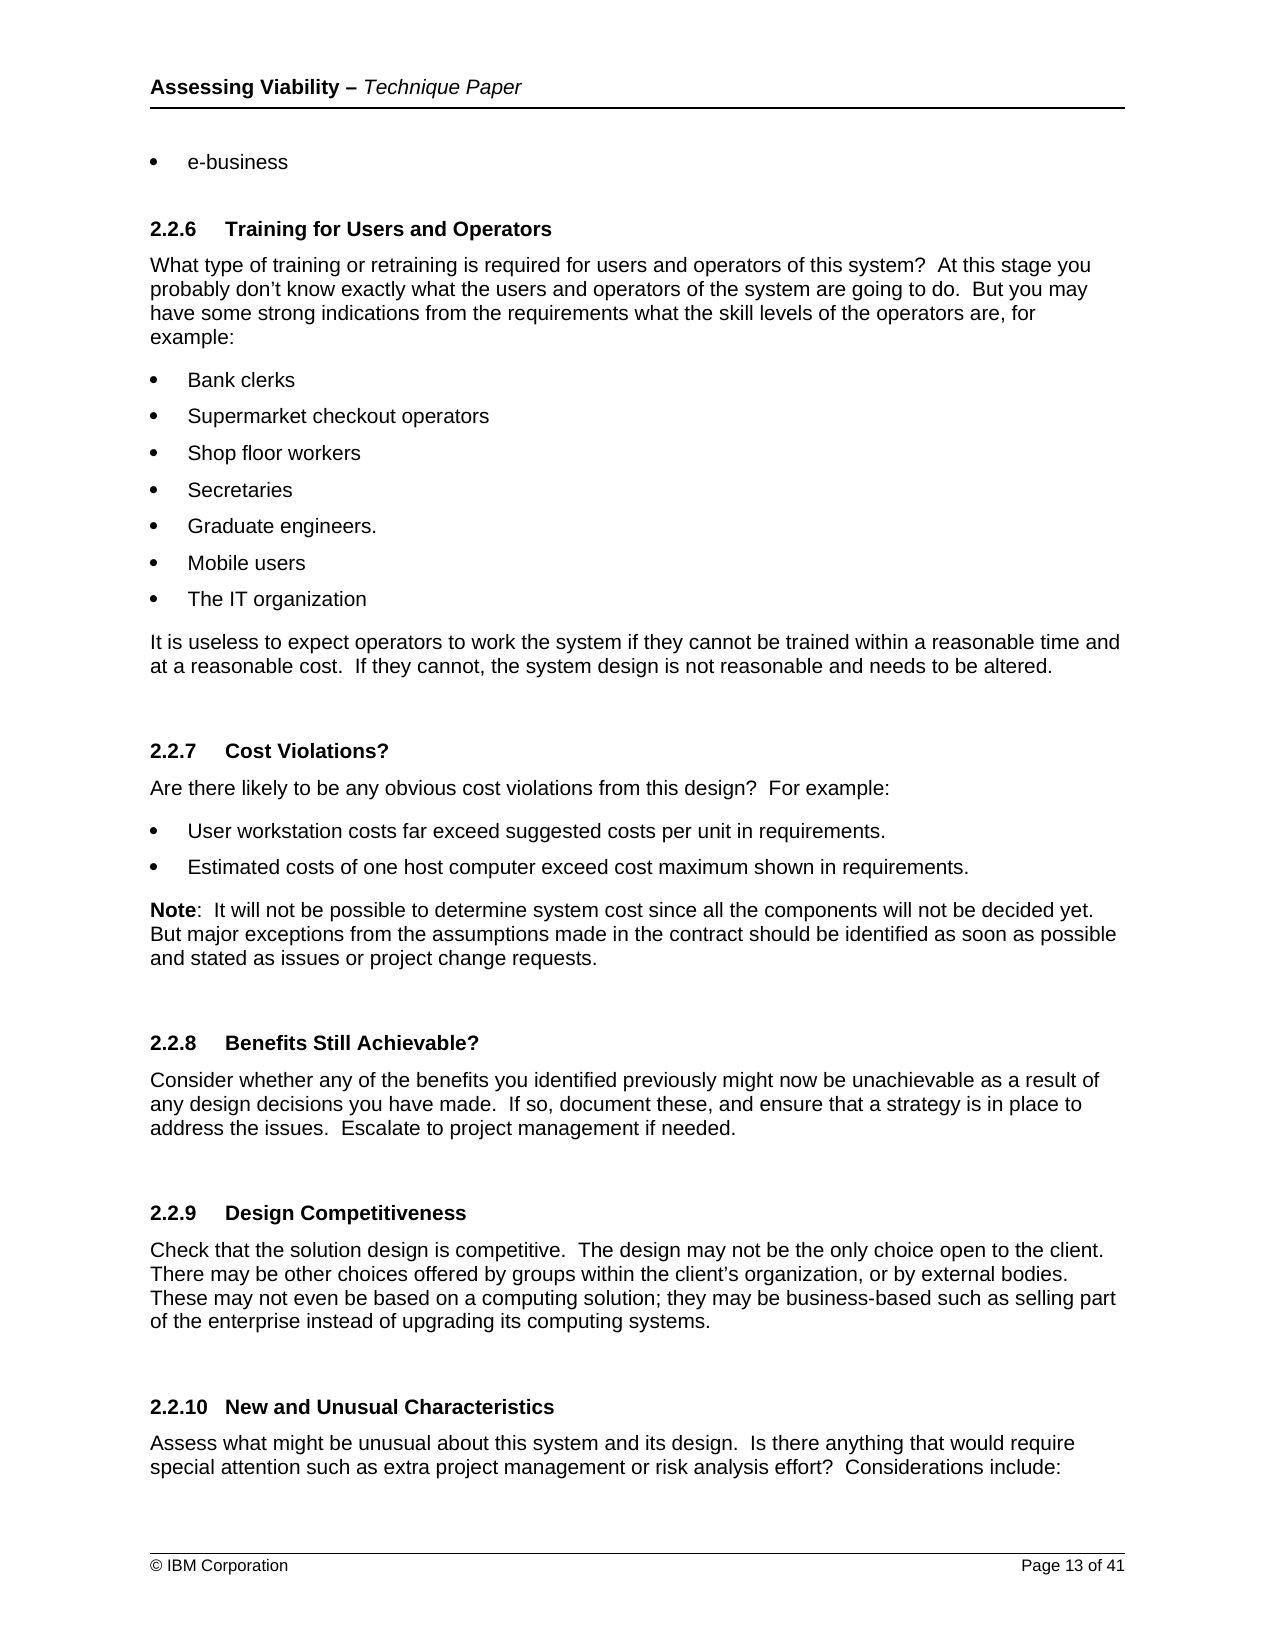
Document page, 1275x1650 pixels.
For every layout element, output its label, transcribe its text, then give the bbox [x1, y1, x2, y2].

list e-business [150, 150, 1125, 174]
text It is useless to expect operators to work the system if they cannot be trained within a reasonable time and at a reasonable cost. If they cannot, the system design is not reasonable and needs to be altered. [150, 630, 1125, 678]
list The IT organization [150, 587, 1125, 611]
list Secretaries [150, 477, 1125, 502]
list Estimated costs of one host computer exceed cost maximum shown in requirements. [150, 855, 1125, 879]
list Mobile users [150, 551, 1125, 575]
list Supermarket checkout operators [150, 404, 1125, 428]
text Note: It will not be possible to determine system cost since all the components will not be decided yet. But major exceptions from the assumptions made in the contract should be identified as soon as possible and stated as issues or project change requests. [150, 898, 1125, 970]
list Bank clerks [150, 368, 1125, 392]
subtitle Training for Users and Operators [150, 217, 1125, 241]
text Are there likely to be any obvious cost violations from this design? For example: [150, 776, 1125, 800]
list Graduate engineers. [150, 514, 1125, 538]
text Assess what might be unusual about this system and its design. Is there anything that would require special attention such as extra project management or risk analysis effort? Considerations include: [150, 1431, 1125, 1479]
subtitle Cost Violations? [150, 739, 1125, 763]
text What type of training or retraining is required for users and operators of this system? At this stage you probably don’t know exactly what the users and operators of the system are going to do. But you may have some strong indications from the requirements what the skill levels of the operators are, for example: [150, 253, 1125, 349]
text Consider whether any of the benefits you identified previously might now be unachievable as a result of any design decisions you have made. If so, document these, and ensure that a strategy is in place to address the issues. Escalate to project management if needed. [150, 1068, 1125, 1139]
list Shop floor workers [150, 441, 1125, 465]
list User workstation costs far exceed suggested costs per unit in requirements. [150, 818, 1125, 843]
subtitle Benefits Still Achievable? [150, 1031, 1125, 1055]
text Check that the solution design is competitive. The design may not be the only choice open to the client. There may be other choices offered by groups within the client’s organization, or by external bodies. These may not even be based on a computing solution; they may be business-based such as selling part of the enterprise instead of upgrading its computing systems. [150, 1237, 1125, 1333]
subtitle New and Unusual Characteristics [150, 1395, 1125, 1419]
subtitle Design Competitiveness [150, 1201, 1125, 1225]
